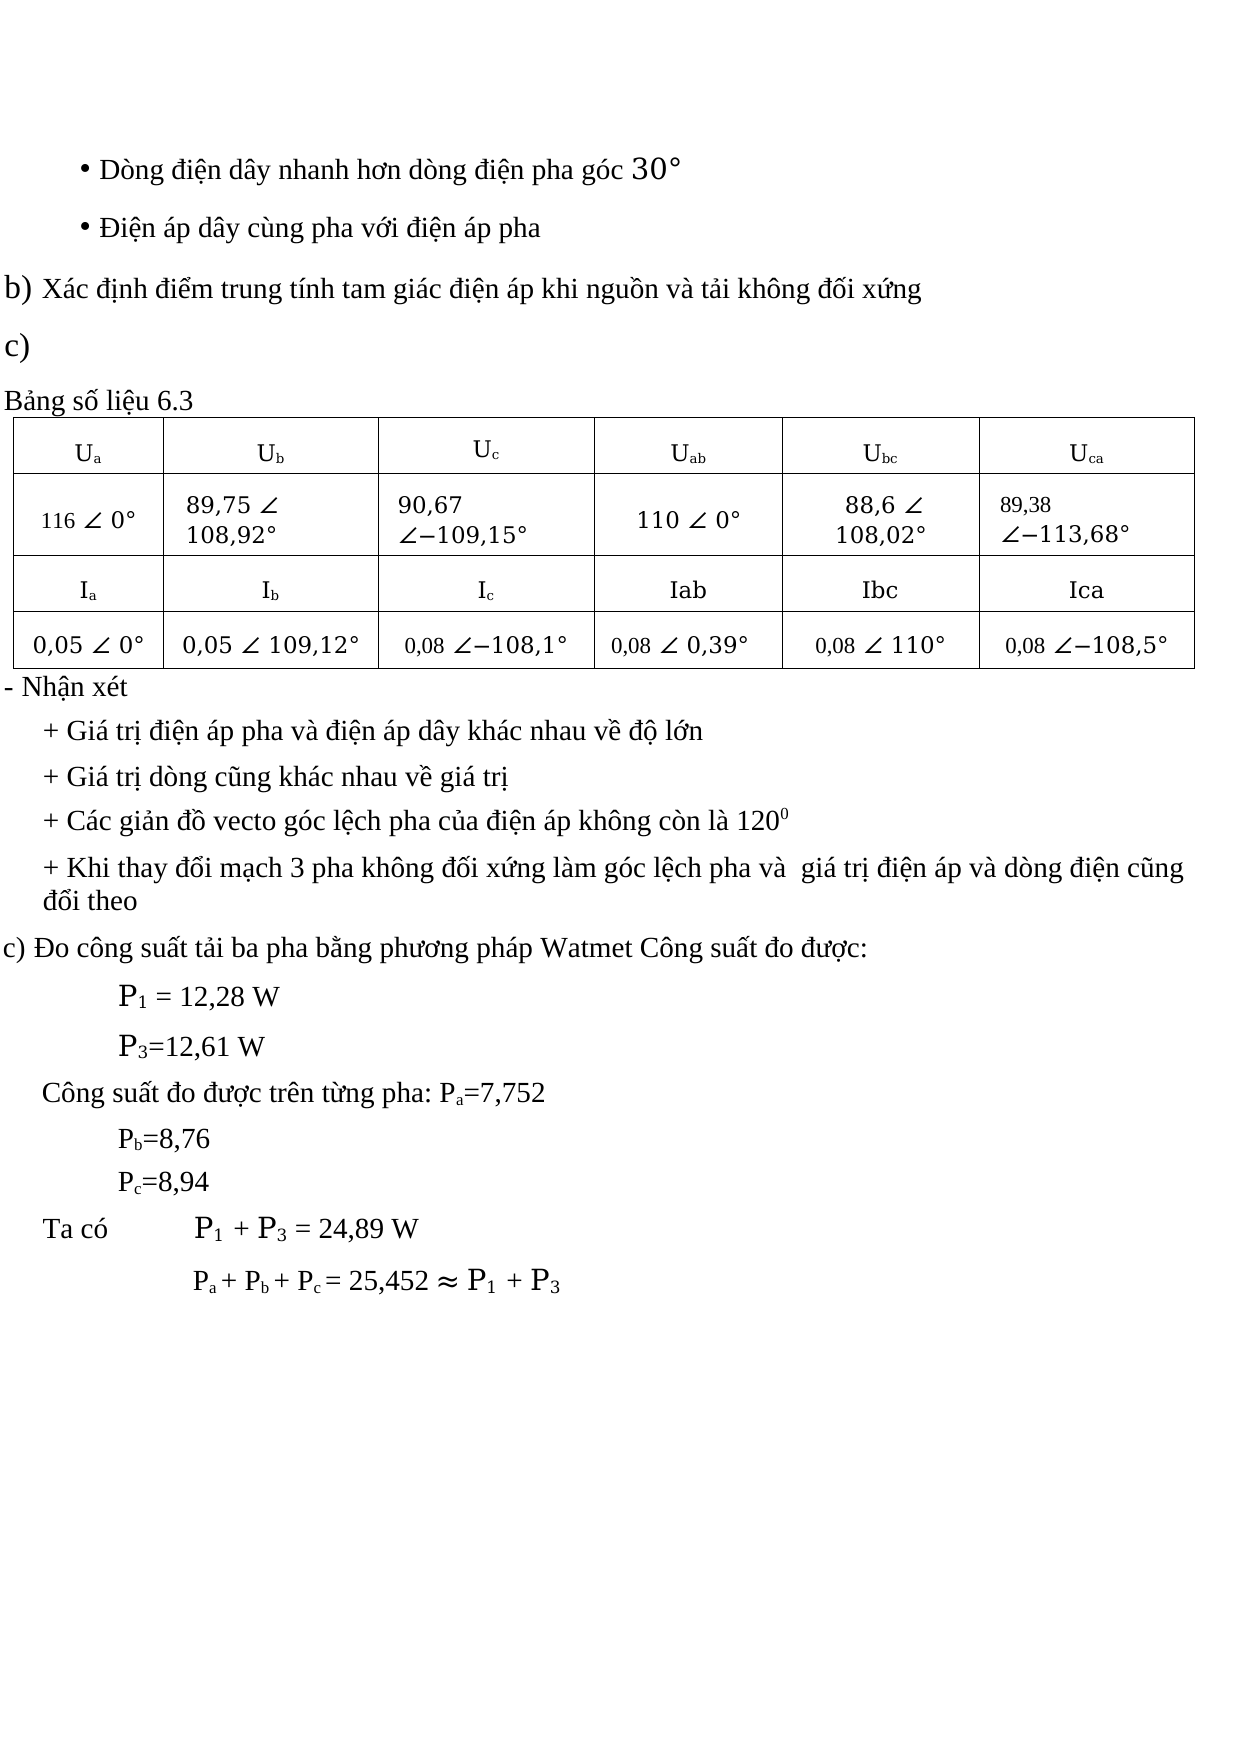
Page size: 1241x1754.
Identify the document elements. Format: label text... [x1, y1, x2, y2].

text + Các giản đồ vecto góc lệch pha của điện áp không còn là 1200 [43, 803, 1236, 837]
table_header Uab [595, 418, 782, 473]
table_cell Ica [980, 556, 1194, 611]
table_cell Ibc [783, 556, 979, 611]
table_header Ubc [783, 418, 979, 473]
text Pb=8,76 [118, 1121, 1236, 1154]
table_cell 0,08 ∠ 110° [783, 612, 979, 668]
table_header Ua [14, 418, 163, 473]
text Bảng số liệu 6.3 [4, 383, 1236, 417]
list Điện áp dây cùng pha với điện áp pha [79, 206, 1236, 245]
table_cell 88,6 ∠ 108,02° [783, 474, 979, 555]
text - Nhận xét [4, 669, 1236, 702]
text Pa + Pb + Pc = 25,452 ≈ P1 + P3 [193, 1262, 1236, 1297]
table_cell 0,05 ∠ 0° [14, 612, 163, 668]
table_cell 0,08 ∠ 0,39° [595, 612, 782, 668]
table_header Ub [164, 418, 378, 473]
text P1 = 12,28 W [118, 977, 1236, 1012]
list Xác định điểm trung tính tam giác điện áp khi nguồn và tải không đối xứng [4, 268, 1236, 306]
table_cell 89,38 ∠−113,68° [980, 474, 1194, 555]
text Pc=8,94 [118, 1164, 1236, 1198]
text + Khi thay đổi mạch 3 pha không đối xứng làm góc lệch pha và giá trị điện áp và dòng điện cũng đổi theo [43, 850, 1197, 917]
text + Giá trị điện áp pha và điện áp dây khác nhau về độ lớn [43, 713, 1236, 747]
table_cell Ic [379, 556, 594, 611]
table_cell 116 ∠ 0° [14, 474, 163, 555]
table_cell 0,05 ∠ 109,12° [164, 612, 378, 668]
table_cell 0,08 ∠−108,1° [379, 612, 594, 668]
table_header Uc [379, 418, 594, 473]
text P3=12,61 W [118, 1027, 1236, 1063]
table_cell Ib [164, 556, 378, 611]
table_cell 110 ∠ 0° [595, 474, 782, 555]
text Công suất đo được trên từng pha: Pa=7,752 [42, 1076, 867, 1109]
table_cell Ia [14, 556, 163, 611]
table_cell 90,67 ∠−109,15° [379, 474, 594, 555]
table_cell 89,75 ∠ 108,92° [164, 474, 378, 555]
table_cell 0,08 ∠−108,5° [980, 612, 1194, 668]
table_header Uca [980, 418, 1194, 473]
table_cell Iab [595, 556, 782, 611]
text c) Đo công suất tải ba pha bằng phương pháp Watmet Công suất đo được: [3, 931, 1055, 964]
text + Giá trị dòng cũng khác nhau về giá trị [43, 759, 1236, 793]
text Ta có P1 + P3 = 24,89 W [4, 1210, 1236, 1245]
list Dòng điện dây nhanh hơn dòng điện pha góc 30° [79, 148, 1236, 186]
